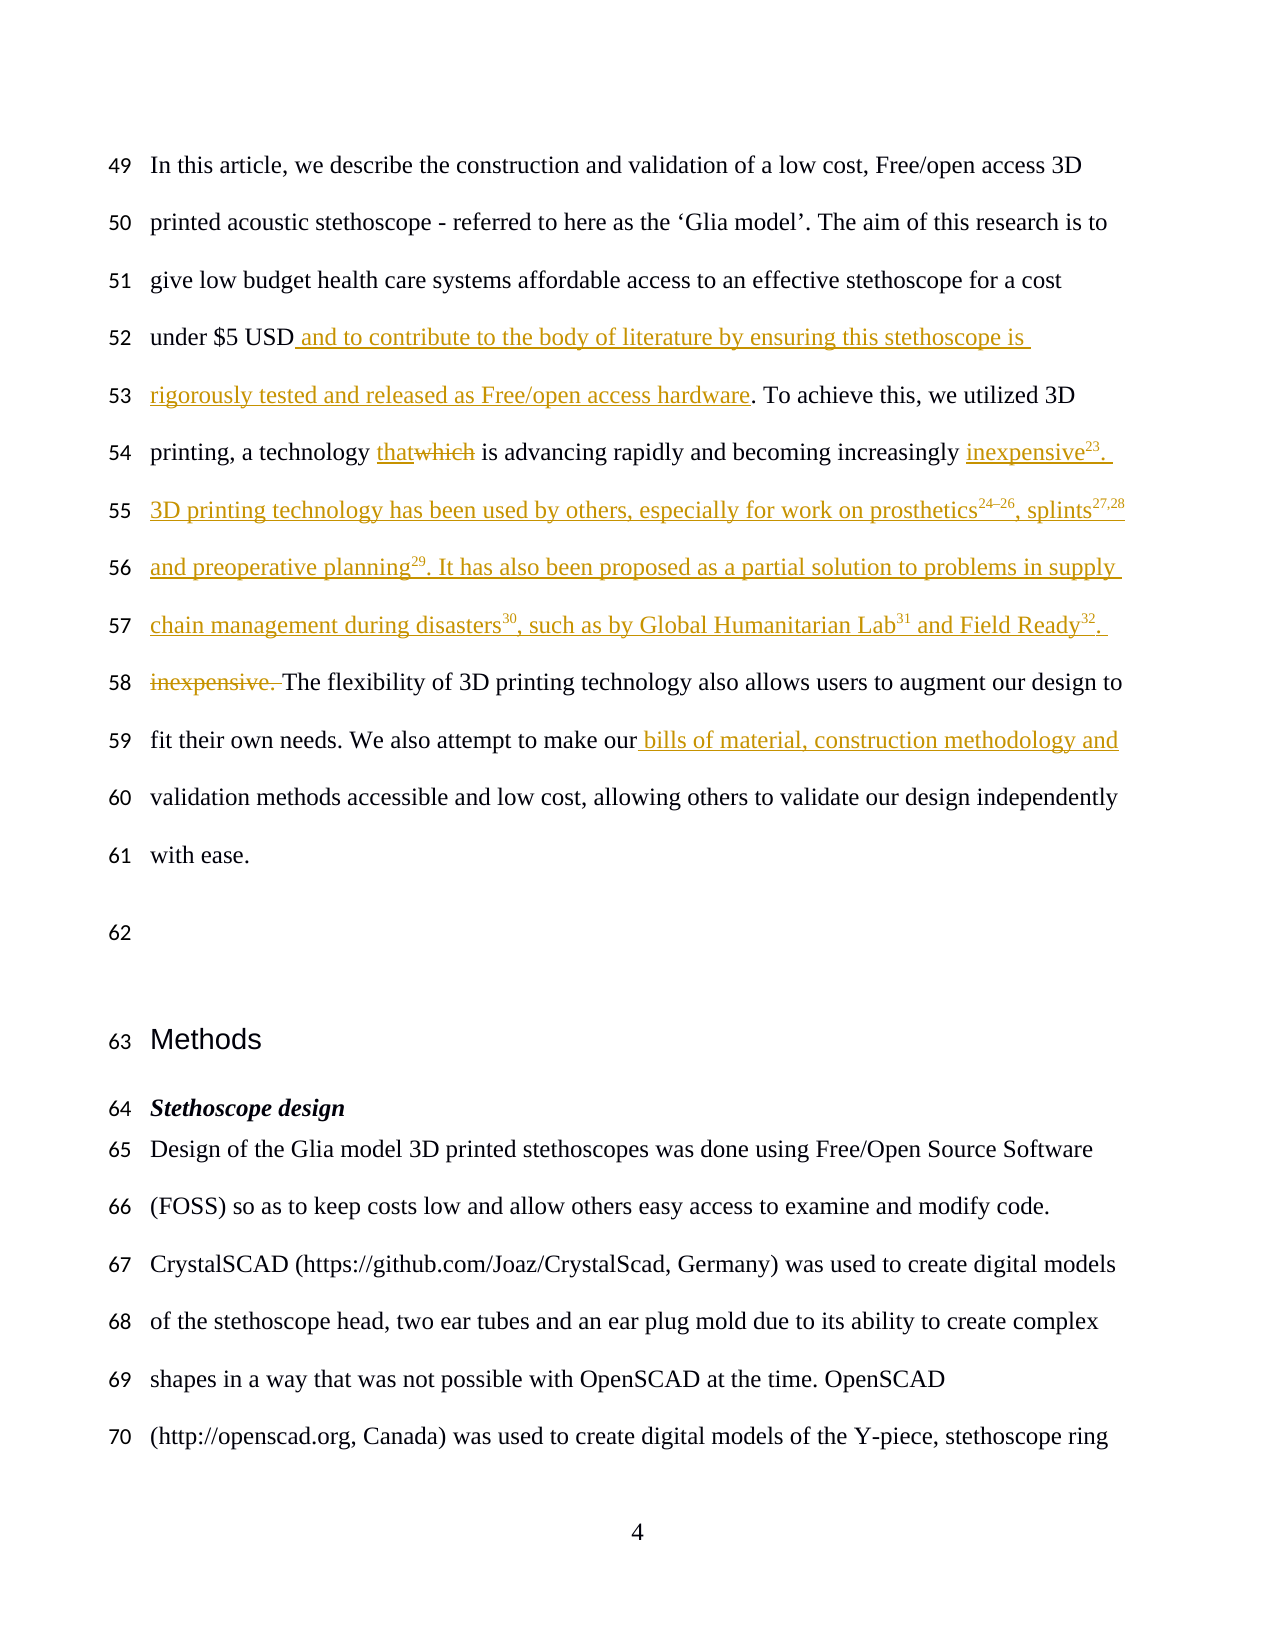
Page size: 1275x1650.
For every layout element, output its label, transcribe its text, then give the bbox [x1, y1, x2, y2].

subtitle Stethoscope design [150, 1093, 1125, 1121]
text In this article, we describe the construction and validation of a low cost, Free/open access 3D printed acoustic stethoscope - referred to here as the ‘Glia model’. The aim of this research is to give low budget health care systems affordable access to an effective stethoscope for a cost under $5 USD and to contribute to the body of literature by ensuring this stethoscope is rigorously tested and released as Free/open access hardware. To achieve this, we utilized 3D printing, a technology that is advancing rapidly and becoming increasingly inexpensive23. 3D printing technology has been used by others, especially for work on prosthetics24–26, splints27,28 [150, 150, 1125, 520]
text and preoperative planning29. It has also been proposed as a partial solution to problems in supply chain management during disasters30, such as by Global Humanitarian Lab31 and Field Ready32. The flexibility of 3D printing technology also allows users to augment our design to fit their own needs. We also attempt to make our bills of material, construction methodology and validation methods accessible and low cost, allowing others to validate our design independently with ease. [150, 521, 1125, 869]
text Design of the Glia model 3D printed stethoscopes was done using Free/Open Source Software (FOSS) so as to keep costs low and allow others easy access to examine and modify code. CrystalSCAD (https://github.com/Joaz/CrystalScad, Germany) was used to create digital models of the stethoscope head, two ear tubes and an ear plug mold due to its ability to create complex shapes in a way that was not possible with OpenSCAD at the time. OpenSCAD (http://openscad.org, Canada) was used to create digital models of the Y-piece, stethoscope ring [150, 1134, 1125, 1450]
subtitle Methods [150, 1022, 1125, 1055]
